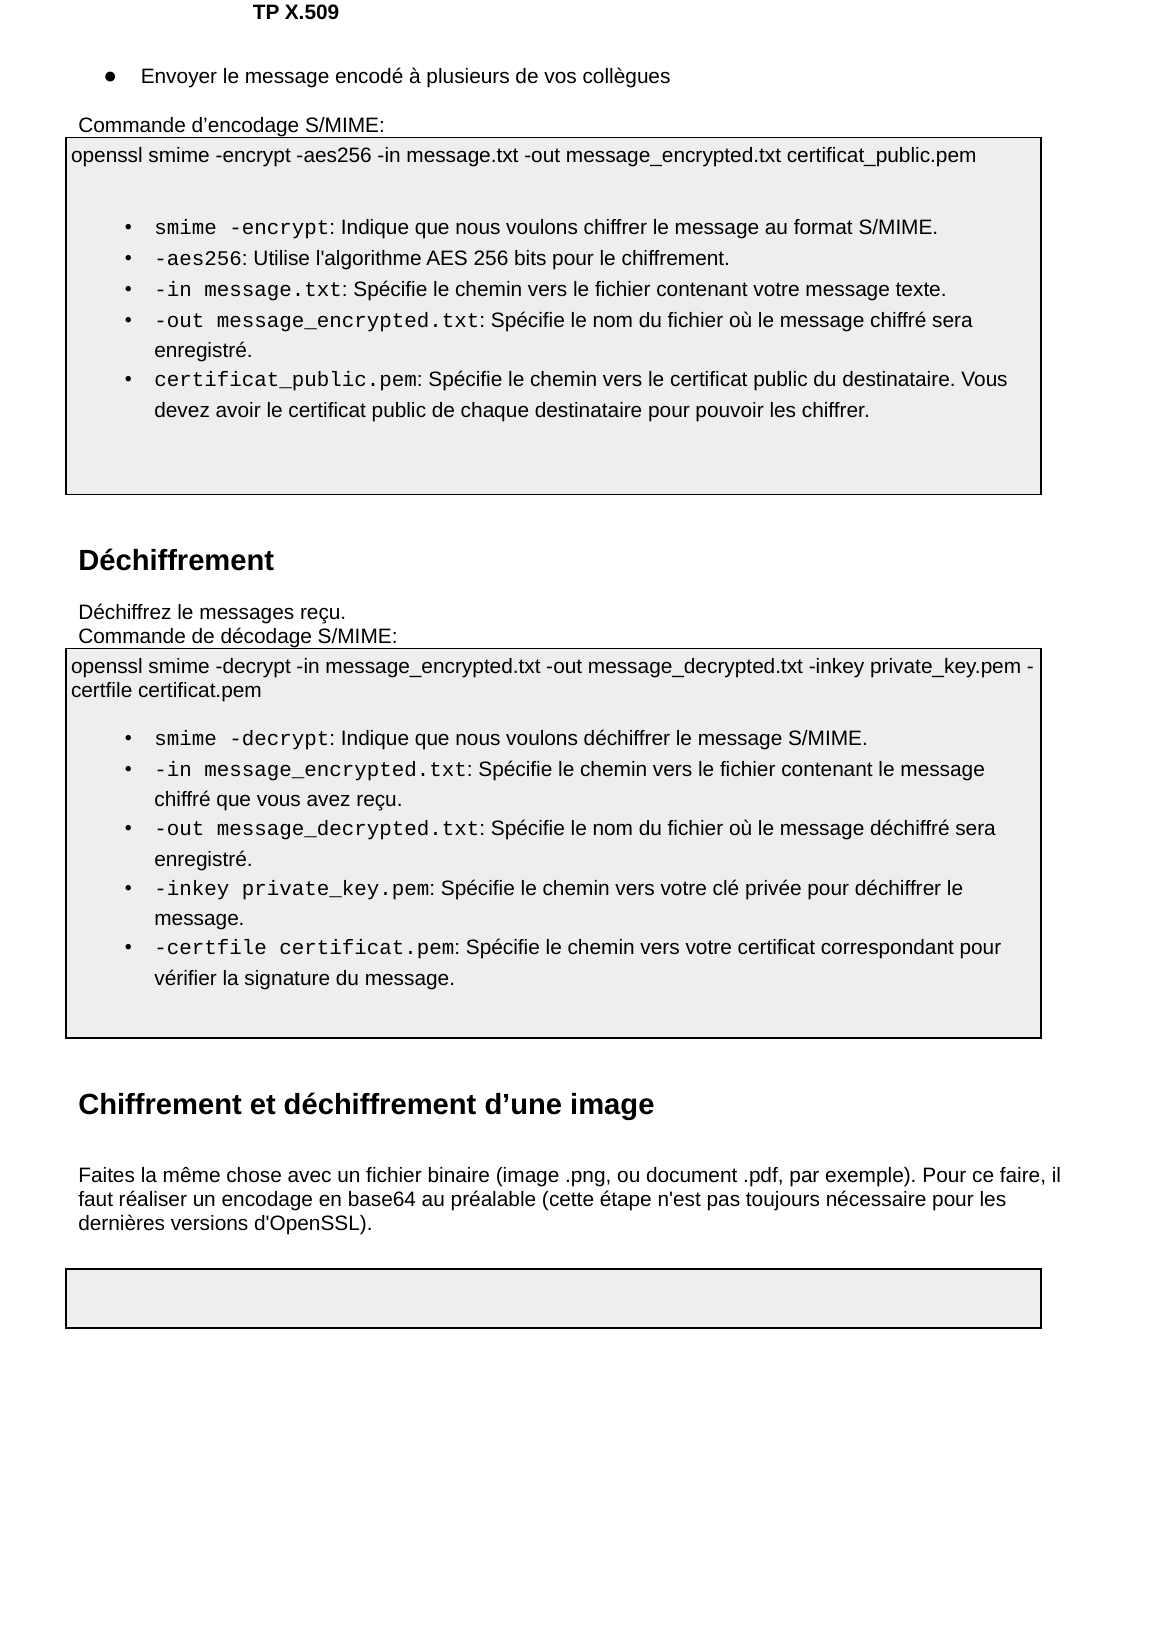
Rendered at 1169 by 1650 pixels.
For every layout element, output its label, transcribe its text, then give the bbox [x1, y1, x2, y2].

subtitle Déchiffrement [78, 543, 1091, 576]
subtitle Chiffrement et déchiffrement d’une image [78, 1087, 1091, 1120]
text Commande d’encodage S/MIME: [78, 113, 1091, 137]
text Faites la même chose avec un fichier binaire (image .png, ou document .pdf, par exemple). Pour ce faire, il faut réaliser un encodage en base64 au préalable (cette étape n'est pas toujours nécessaire pour les dernières versions d'OpenSSL). [78, 1163, 1081, 1235]
table_header [67, 1270, 1040, 1327]
list Envoyer le message encodé à plusieurs de vos collègues [103, 62, 1091, 89]
text Déchiffrez le messages reçu. [78, 599, 1091, 623]
table_header openssl smime -encrypt -aes256 -in message.txt -out message_encrypted.txt certificat_public.pem smime -encrypt: Indique que nous voulons chiffrer le message au format S/MIME. -aes256: Utilise l'algorithme AES 256 bits pour le chiffrement. -in message.txt: Spécifie le chemin vers le fichier contenant votre message texte. -out message_encrypted.txt: Spécifie le nom du fichier où le message chiffré sera enregistré. certificat_public.pem: Spécifie le chemin vers le certificat public du destinataire. Vous devez avoir le certificat public de chaque destinataire pour pouvoir les chiffrer. [67, 138, 1040, 494]
text Commande de décodage S/MIME: [78, 623, 1091, 647]
table_header openssl smime -decrypt -in message_encrypted.txt -out message_decrypted.txt -inkey private_key.pem -certfile certificat.pem smime -decrypt: Indique que nous voulons déchiffrer le message S/MIME. -in message_encrypted.txt: Spécifie le chemin vers le fichier contenant le message chiffré que vous avez reçu. -out message_decrypted.txt: Spécifie le nom du fichier où le message déchiffré sera enregistré. -inkey private_key.pem: Spécifie le chemin vers votre clé privée pour déchiffrer le message. -certfile certificat.pem: Spécifie le chemin vers votre certificat correspondant pour vérifier la signature du message. [67, 649, 1040, 1037]
